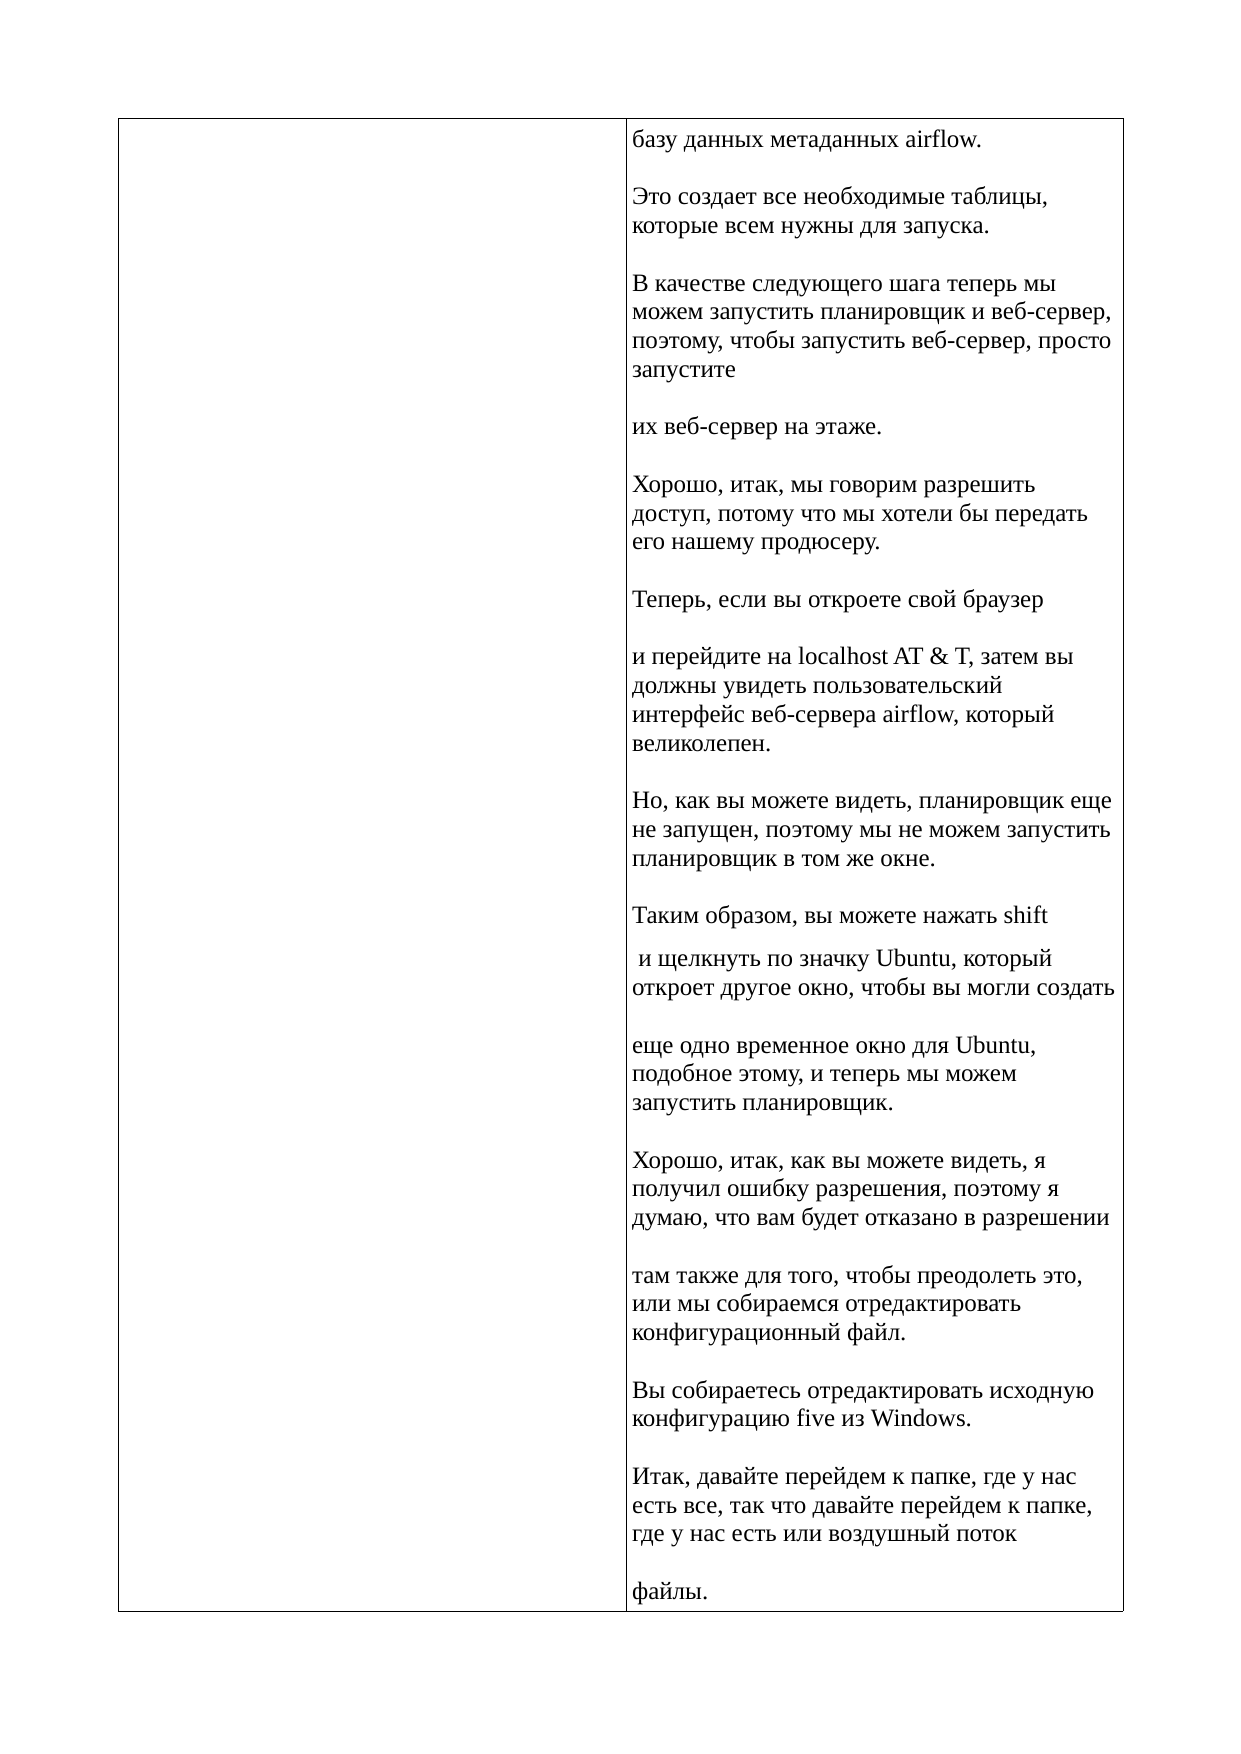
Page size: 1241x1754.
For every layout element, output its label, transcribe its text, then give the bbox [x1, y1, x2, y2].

table_cell [119, 119, 626, 1611]
table_cell базу данных метаданных airflow. Это создает все необходимые таблицы, которые всем нужны для запуска. В качестве следующего шага теперь мы можем запустить планировщик и веб-сервер, поэтому, чтобы запустить веб-сервер, просто запустите их веб-сервер на этаже. Хорошо, итак, мы говорим разрешить доступ, потому что мы хотели бы передать его нашему продюсеру. Теперь, если вы откроете свой браузер и перейдите на localhost AT & T, затем вы должны увидеть пользовательский интерфейс веб-сервера airflow, который великолепен. Но, как вы можете видеть, планировщик еще не запущен, поэтому мы не можем запустить планировщик в том же окне. Таким образом, вы можете нажать shift и щелкнуть по значку Ubuntu, который откроет другое окно, чтобы вы могли создать еще одно временное окно для Ubuntu, подобное этому, и теперь мы можем запустить планировщик. Хорошо, итак, как вы можете видеть, я получил ошибку разрешения, поэтому я думаю, что вам будет отказано в разрешении там также для того, чтобы преодолеть это, или мы собираемся отредактировать конфигурационный файл. Вы собираетесь отредактировать исходную конфигурацию five из Windows. Итак, давайте перейдем к папке, где у нас есть все, так что давайте перейдем к папке, где у нас есть или воздушный поток файлы. [627, 119, 1123, 1611]
